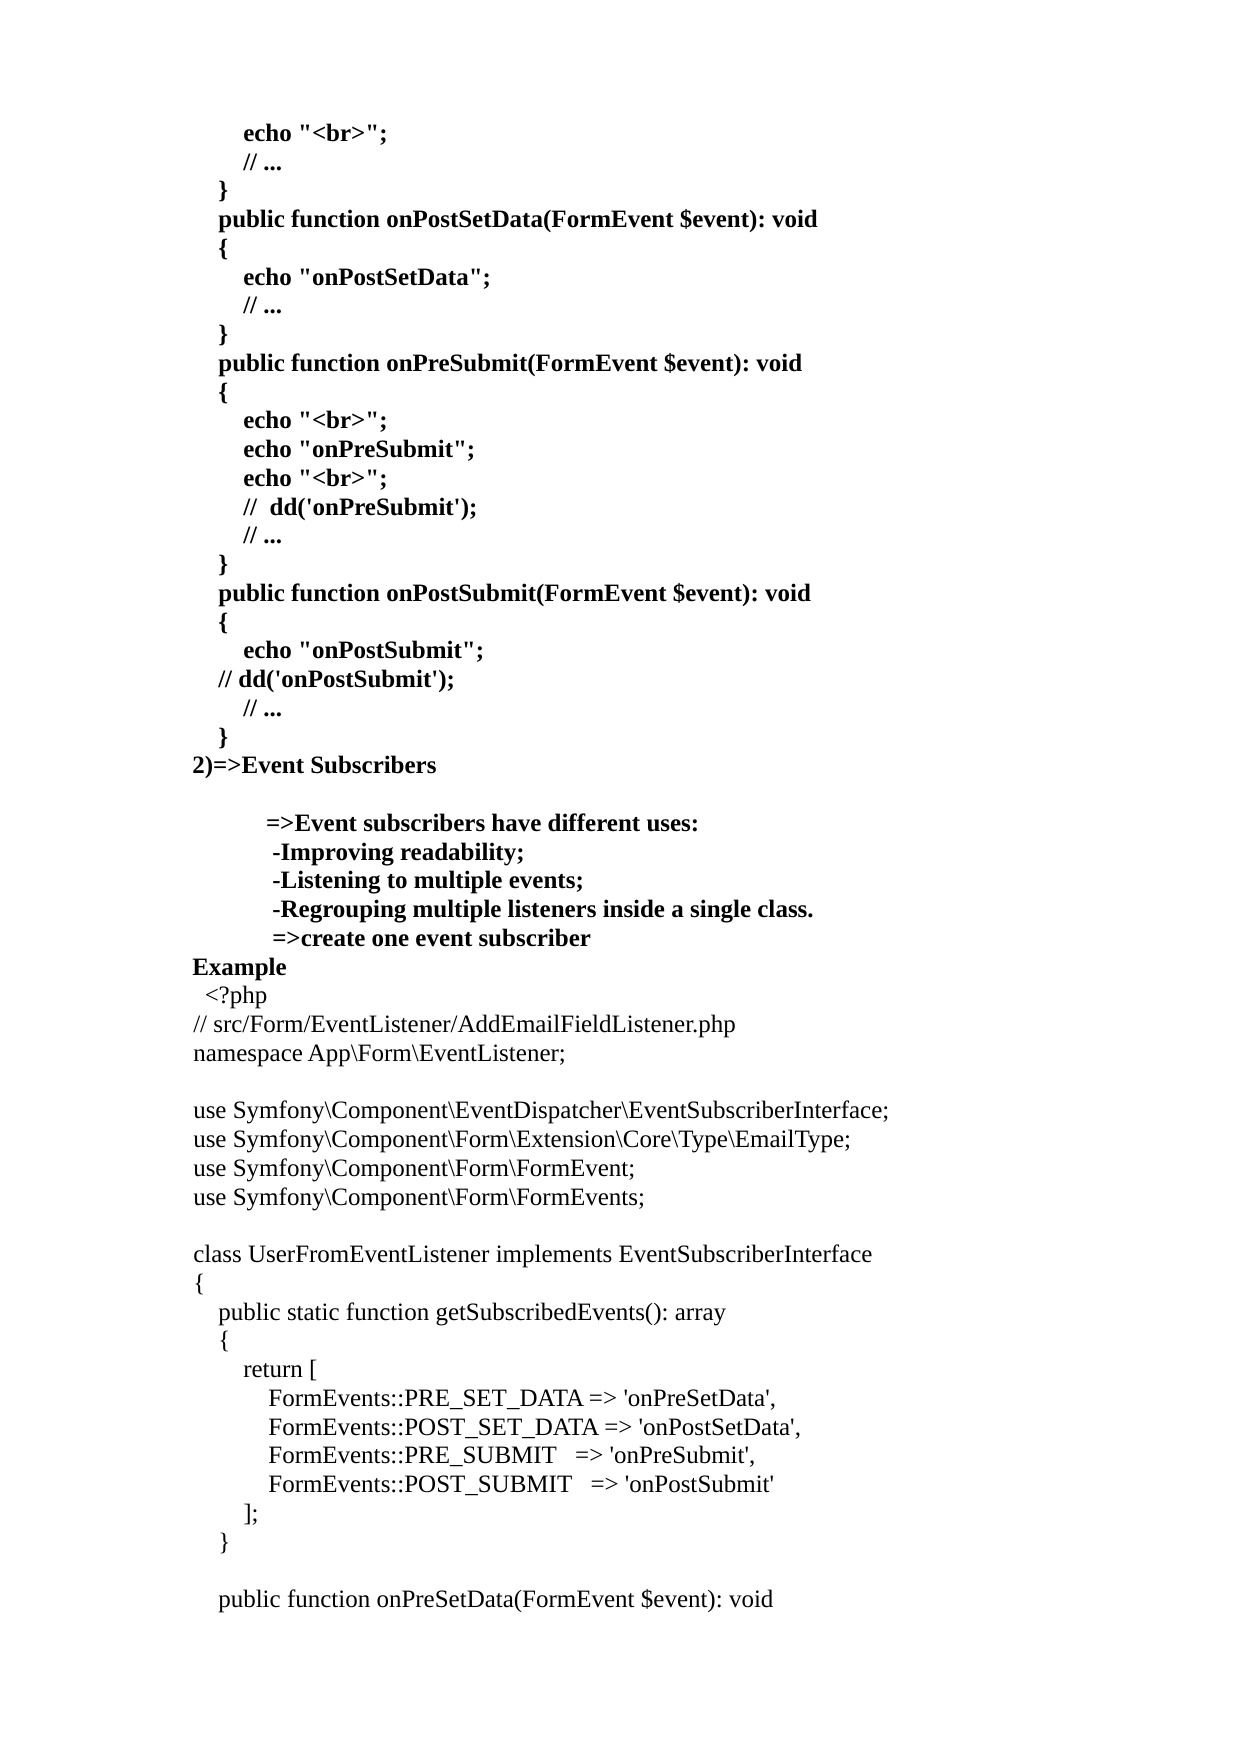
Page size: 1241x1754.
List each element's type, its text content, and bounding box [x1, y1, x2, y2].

text // ... [118, 693, 1122, 722]
text // ... [118, 147, 1122, 176]
text echo "onPostSubmit"; [118, 636, 1122, 664]
text public function onPreSubmit(FormEvent $event): void [118, 348, 1122, 377]
text } [118, 176, 1122, 204]
text // dd('onPreSubmit'); [118, 492, 1122, 521]
text FormEvents::POST_SET_DATA => 'onPostSetData', [118, 1412, 1122, 1441]
text use Symfony\Component\Form\Extension\Core\Type\EmailType; [118, 1124, 1122, 1153]
text 2)=>Event Subscribers [118, 751, 1122, 779]
text ]; [118, 1498, 1122, 1527]
text =>create one event subscriber [118, 923, 1122, 952]
text } [118, 1527, 1122, 1556]
text -Regrouping multiple listeners inside a single class. [118, 894, 1122, 923]
text Example [118, 952, 1122, 981]
text // src/Form/EventListener/AddEmailFieldListener.php [118, 1009, 1122, 1038]
text echo "onPreSubmit"; [118, 434, 1122, 463]
text public function onPostSetData(FormEvent $event): void [118, 204, 1122, 233]
text namespace App\Form\EventListener; [118, 1038, 1122, 1067]
text -Listening to multiple events; [118, 866, 1122, 894]
text } [118, 549, 1122, 578]
text =>Event subscribers have different uses: [118, 808, 1122, 837]
text { [118, 1268, 1122, 1297]
text public function onPreSetData(FormEvent $event): void [118, 1584, 1122, 1613]
text { [118, 1326, 1122, 1354]
text FormEvents::PRE_SET_DATA => 'onPreSetData', [118, 1383, 1122, 1412]
text } [118, 319, 1122, 348]
text <?php [118, 981, 1122, 1009]
text echo "<br>"; [118, 118, 1122, 147]
text class UserFromEventListener implements EventSubscriberInterface [118, 1239, 1122, 1268]
text use Symfony\Component\Form\FormEvents; [118, 1182, 1122, 1211]
text { [118, 377, 1122, 406]
text return [ [118, 1354, 1122, 1383]
text // ... [118, 521, 1122, 549]
text use Symfony\Component\Form\FormEvent; [118, 1153, 1122, 1182]
text } [118, 722, 1122, 751]
text // ... [118, 291, 1122, 319]
text // dd('onPostSubmit'); [118, 664, 1122, 693]
text -Improving readability; [118, 837, 1122, 866]
text use Symfony\Component\EventDispatcher\EventSubscriberInterface; [118, 1096, 1122, 1124]
text echo "onPostSetData"; [118, 262, 1122, 291]
text { [118, 233, 1122, 262]
text FormEvents::POST_SUBMIT => 'onPostSubmit' [118, 1469, 1122, 1498]
text { [118, 607, 1122, 636]
text FormEvents::PRE_SUBMIT => 'onPreSubmit', [118, 1441, 1122, 1469]
text echo "<br>"; [118, 406, 1122, 434]
text public static function getSubscribedEvents(): array [118, 1297, 1122, 1326]
text public function onPostSubmit(FormEvent $event): void [118, 578, 1122, 607]
text echo "<br>"; [118, 463, 1122, 492]
